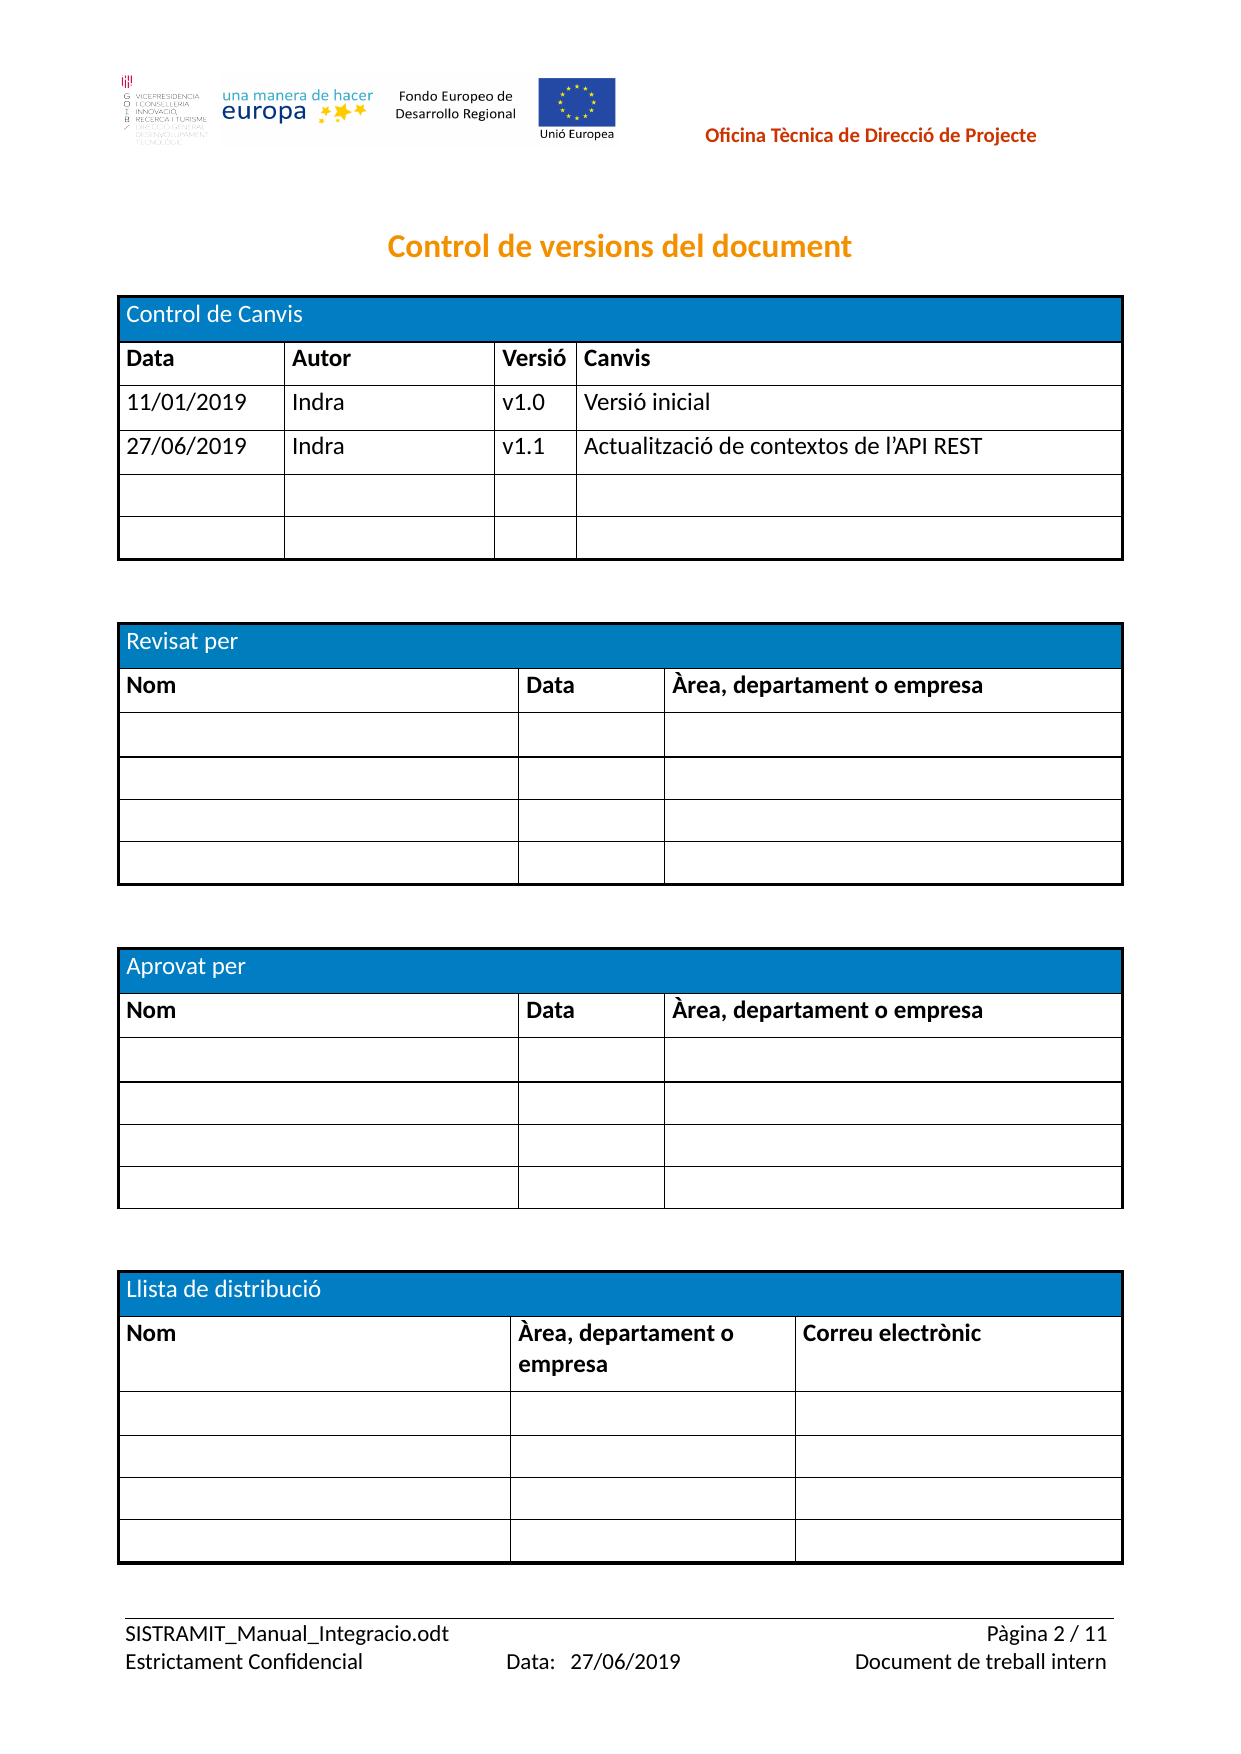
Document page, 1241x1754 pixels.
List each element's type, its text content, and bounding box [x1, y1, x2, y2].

table_cell [120, 1038, 518, 1081]
table_cell 27/06/2019 [120, 431, 284, 473]
table_cell [665, 1038, 1121, 1081]
table_cell [577, 475, 1121, 516]
table_cell [665, 713, 1121, 756]
table_cell [120, 1436, 510, 1477]
table_cell [120, 800, 518, 841]
table_cell Nom [120, 1317, 510, 1391]
table_cell [495, 517, 576, 558]
table_cell [120, 758, 518, 798]
subtitle Control de versions del document [118, 225, 1122, 266]
table_cell Data [120, 343, 284, 385]
table_cell [120, 1478, 510, 1519]
table_cell Versió [495, 343, 576, 385]
table_cell [519, 758, 664, 798]
table_cell Indra [285, 431, 494, 473]
table_cell Nom [120, 994, 518, 1037]
table_header Aprovat per [120, 950, 1121, 993]
table_cell Versió inicial [577, 386, 1121, 429]
table_cell [519, 800, 664, 841]
table_cell [665, 842, 1121, 883]
table_cell [796, 1520, 1121, 1561]
table_cell Àrea, departament o empresa [665, 669, 1121, 712]
table_cell [120, 1392, 510, 1435]
table_cell [519, 1038, 664, 1081]
table_cell [511, 1520, 795, 1561]
table_cell [796, 1478, 1121, 1519]
table_cell Autor [285, 343, 494, 385]
table_cell [285, 475, 494, 516]
table_cell Àrea, departament o empresa [511, 1317, 795, 1391]
table_cell [511, 1436, 795, 1477]
table_cell [511, 1392, 795, 1435]
table_cell [519, 842, 664, 883]
picture [118, 73, 213, 147]
table_header Llista de distribució [120, 1273, 1121, 1316]
table_cell [519, 1167, 664, 1208]
table_cell [120, 713, 518, 756]
table_cell [519, 713, 664, 756]
table_cell Data [519, 994, 664, 1037]
table_cell [120, 1083, 518, 1123]
table_cell [665, 758, 1121, 798]
table_cell [665, 1083, 1121, 1123]
table_cell [577, 517, 1121, 558]
table_cell [120, 1167, 518, 1208]
table_cell Àrea, departament o empresa [665, 994, 1121, 1037]
table_cell [120, 1125, 518, 1166]
table_cell Indra [285, 386, 494, 429]
table_cell [285, 517, 494, 558]
table_cell [665, 1125, 1121, 1166]
table_cell Canvis [577, 343, 1121, 385]
table_cell [796, 1436, 1121, 1477]
table_cell [120, 842, 518, 883]
table_header Control de Canvis [120, 298, 1121, 341]
table_cell Actualització de contextos de l’API REST [577, 431, 1121, 473]
table_cell Correu electrònic [796, 1317, 1121, 1391]
table_header Revisat per [120, 625, 1121, 668]
table_cell [796, 1392, 1121, 1435]
table_cell v1.1 [495, 431, 576, 473]
table_cell [519, 1083, 664, 1123]
table_cell [665, 1167, 1121, 1208]
table_cell [120, 475, 284, 516]
picture [219, 73, 621, 147]
table_cell [120, 1520, 510, 1561]
table_cell [120, 517, 284, 558]
table_cell Data [519, 669, 664, 712]
table_cell v1.0 [495, 386, 576, 429]
table_cell 11/01/2019 [120, 386, 284, 429]
table_cell [665, 800, 1121, 841]
table_cell [511, 1478, 795, 1519]
table_cell Nom [120, 669, 518, 712]
table_cell [495, 475, 576, 516]
table_cell [519, 1125, 664, 1166]
